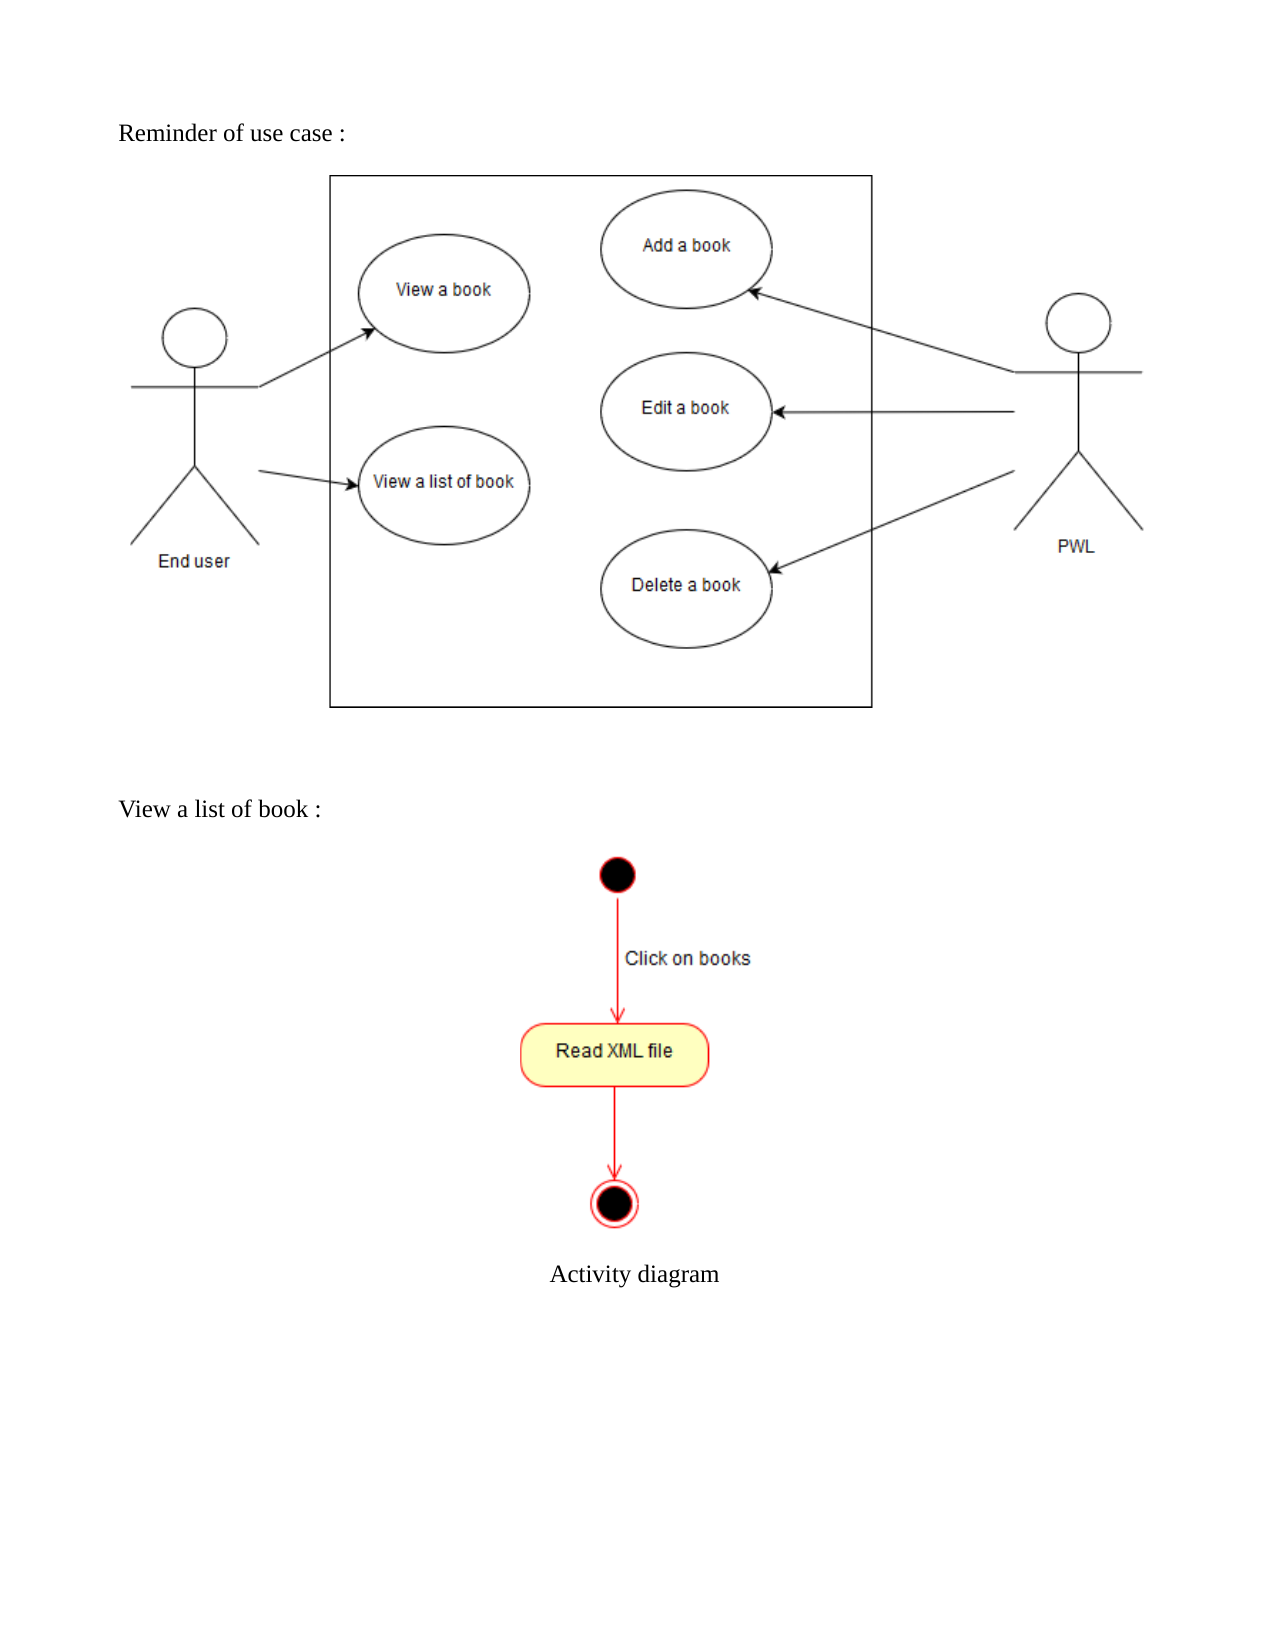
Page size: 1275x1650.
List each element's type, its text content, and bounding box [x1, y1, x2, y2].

text View a list of book : [118, 794, 1157, 823]
text Activity diagram [118, 1259, 1157, 1287]
text Reminder of use case : [118, 118, 1157, 147]
